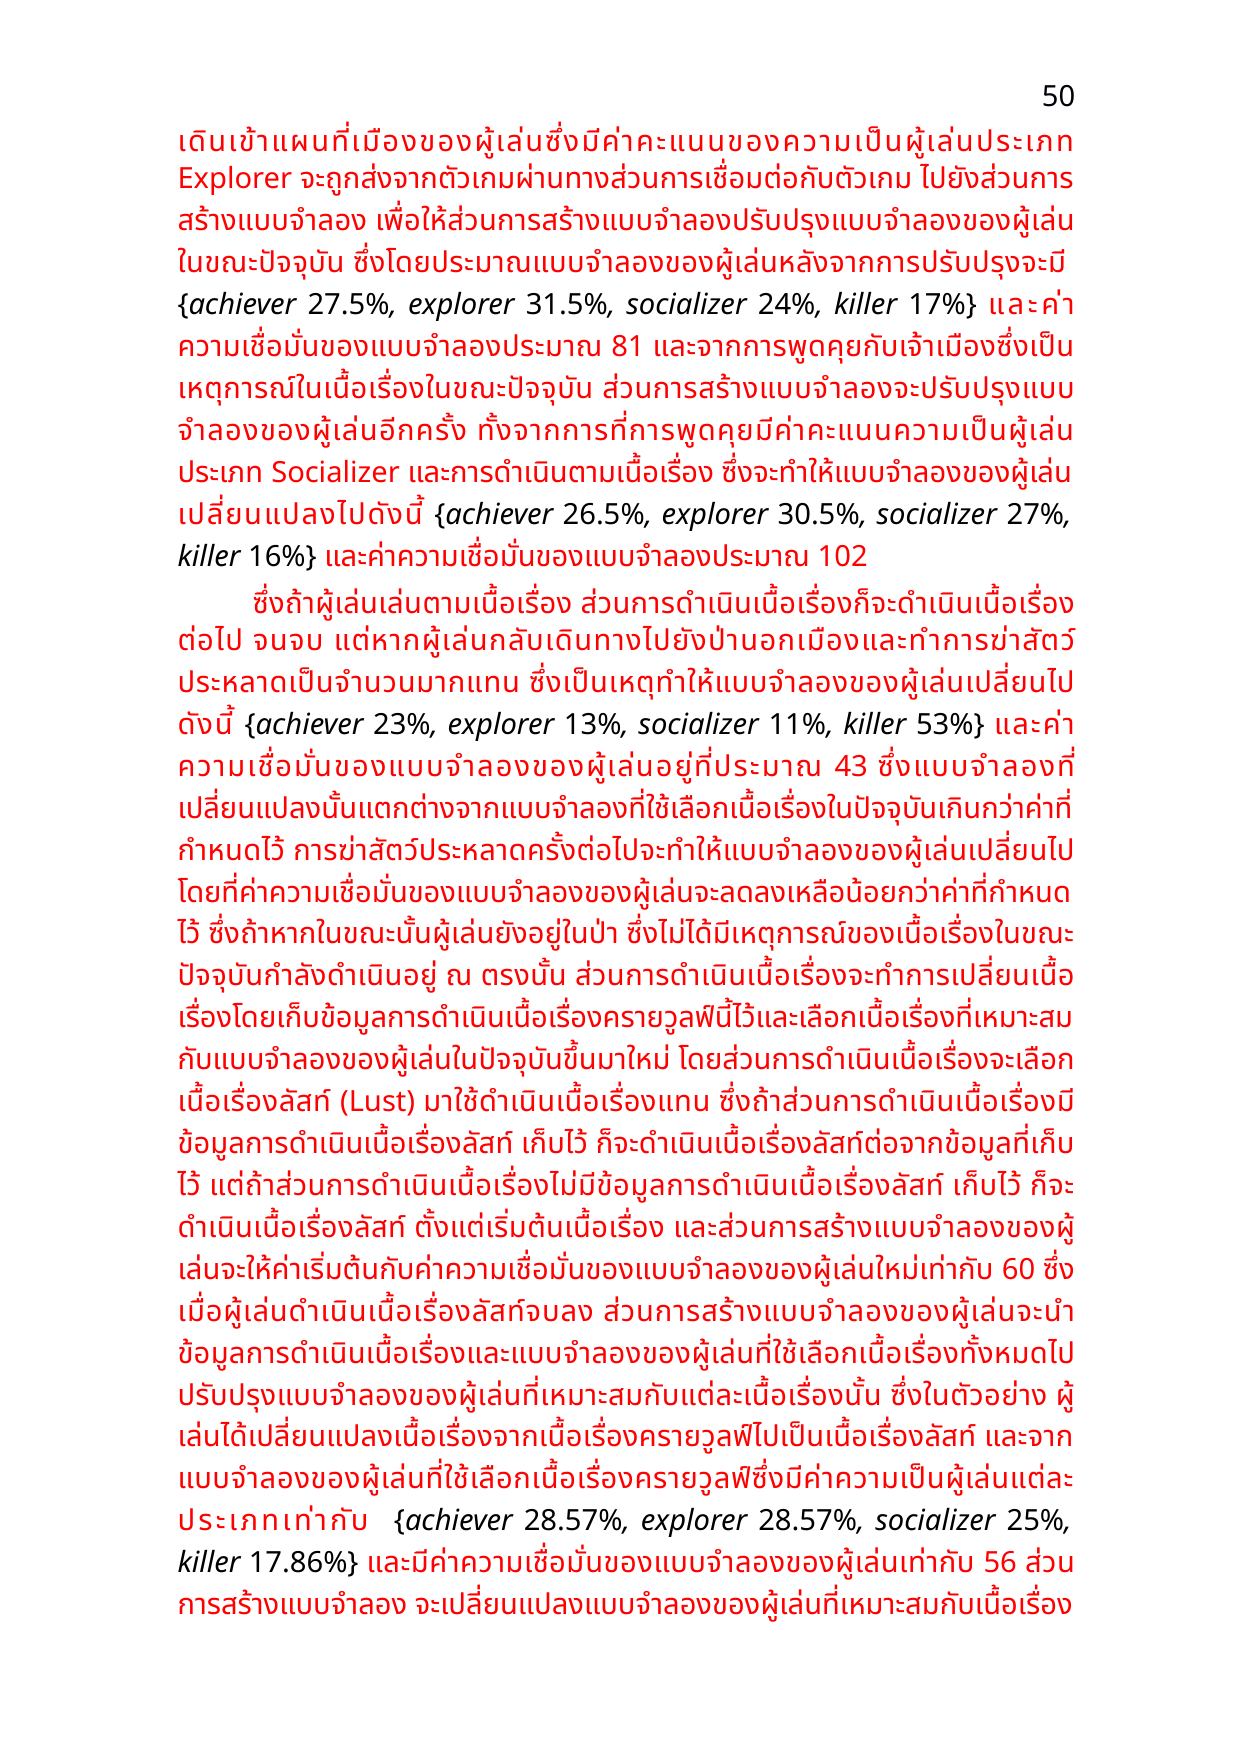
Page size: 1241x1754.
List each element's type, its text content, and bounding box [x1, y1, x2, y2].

text ซึ่งถ้าผู้เล่นเล่นตามเนื้อเรื่อง ส่วนการดำเนินเนื้อเรื่องก็จะดำเนินเนื้อเรื่องต่อไป จนจบ แต่หากผู้เล่นกลับเดินทางไปยังป่านอกเมืองและทำการฆ่าสัตว์ประหลาดเป็นจำนวนมากแทน ซึ่งเป็นเหตุทำให้แบบจำลองของผู้เล่นเปลี่ยนไปดังนี้ {achiever 23%, explorer 13%, socializer 11%, killer 53%} และค่าความเชื่อมั่นของแบบจำลองของผู้เล่นอยู่ที่ประมาณ 43 ซึ่งแบบจำลองที่เปลี่ยนแปลงนั้นแตกต่างจากแบบจำลองที่ใช้เลือกเนื้อเรื่องในปัจจุบันเกินกว่าค่าที่กำหนดไว้ การฆ่าสัตว์ประหลาดครั้งต่อไปจะทำให้แบบจำลองของผู้เล่นเปลี่ยนไป โดยที่ค่าความเชื่อมั่นของแบบจำลองของผู้เล่นจะลดลงเหลือน้อยกว่าค่าที่กำหนดไว้ ซึ่งถ้าหากในขณะนั้นผู้เล่นยังอยู่ในป่า ซึ่งไม่ได้มีเหตุการณ์ของเนื้อเรื่องในขณะปัจจุบันกำลังดำเนินอยู่ ณ ตรงนั้น ส่วนการดำเนินเนื้อเรื่องจะทำการเปลี่ยนเนื้อเรื่องโดยเก็บข้อมูลการดำเนินเนื้อเรื่องครายวูลฟ์นี้ไว้และเลือกเนื้อเรื่องที่เหมาะสมกับแบบจำลองของผู้เล่นในปัจจุบันขึ้นมาใหม่ โดยส่วนการดำเนินเนื้อเรื่องจะเลือกเนื้อเรื่องลัสท์ (Lust) มาใช้ดำเนินเนื้อเรื่องแทน ซึ่งถ้าส่วนการดำเนินเนื้อเรื่องมีข้อมูลการดำเนินเนื้อเรื่องลัสท์ เก็บไว้ ก็จะดำเนินเนื้อเรื่องลัสท์ต่อจากข้อมูลที่เก็บไว้ แต่ถ้าส่วนการดำเนินเนื้อเรื่องไม่มีข้อมูลการดำเนินเนื้อเรื่องลัสท์ เก็บไว้ ก็จะดำเนินเนื้อเรื่องลัสท์ ตั้งแต่เริ่มต้นเนื้อเรื่อง และส่วนการสร้างแบบจำลองของผู้เล่นจะให้ค่าเริ่มต้นกับค่าความเชื่อมั่นของแบบจำลองของผู้เล่นใหม่เท่ากับ 60 ซึ่งเมื่อผู้เล่นดำเนินเนื้อเรื่องลัสท์จบลง ส่วนการสร้างแบบจำลองของผู้เล่นจะนำข้อมูลการดำเนินเนื้อเรื่องและแบบจำลองของผู้เล่นที่ใช้เลือกเนื้อเรื่องทั้งหมดไปปรับปรุงแบบจำลองของผู้เล่นที่เหมาะสมกับแต่ละเนื้อเรื่องนั้น ซึ่งในตัวอย่าง ผู้เล่นได้เปลี่ยนแปลงเนื้อเรื่องจากเนื้อเรื่องครายวูลฟ์ไปเป็นเนื้อเรื่องลัสท์ และจากแบบจำลองของผู้เล่นที่ใช้เลือกเนื้อเรื่องครายวูลฟ์ซึ่งมีค่าความเป็นผู้เล่นแต่ละประเภทเท่ากับ {achiever 28.57%, explorer 28.57%, socializer 25%, killer 17.86%} และมีค่าความเชื่อมั่นของแบบจำลองของผู้เล่นเท่ากับ 56 ส่วนการสร้างแบบจำลอง จะเปลี่ยนแปลงแบบจำลองของผู้เล่นที่เหมาะสมกับเนื้อเรื่อง [177, 580, 1075, 1628]
text เดินเข้าแผนที่เมืองของผู้เล่นซึ่งมีค่าคะแนนของความเป็นผู้เล่นประเภท Explorer จะถูกส่งจากตัวเกมผ่านทางส่วนการเชื่อมต่อกับตัวเกม ไปยังส่วนการสร้างแบบจำลอง เพื่อให้ส่วนการสร้างแบบจำลองปรับปรุงแบบจำลองของผู้เล่นในขณะปัจจุบัน ซึ่งโดยประมาณแบบจำลองของผู้เล่นหลังจากการปรับปรุงจะมี {achiever 27.5%, explorer 31.5%, socializer 24%, killer 17%} และค่าความเชื่อมั่นของแบบจำลองประมาณ 81 และจากการพูดคุยกับเจ้าเมืองซึ่งเป็นเหตุการณ์ในเนื้อเรื่องในขณะปัจจุบัน ส่วนการสร้างแบบจำลองจะปรับปรุงแบบจำลองของผู้เล่นอีกครั้ง ทั้งจากการที่การพูดคุยมีค่าคะแนนความเป็นผู้เล่นประเภท Socializer และการดำเนินตามเนื้อเรื่อง ซึ่งจะทำให้แบบจำลองของผู้เล่นเปลี่ยนแปลงไปดังนี้ {achiever 26.5%, explorer 30.5%, socializer 27%, killer 16%} และค่าความเชื่อมั่นของแบบจำลองประมาณ 102 [177, 118, 1075, 580]
